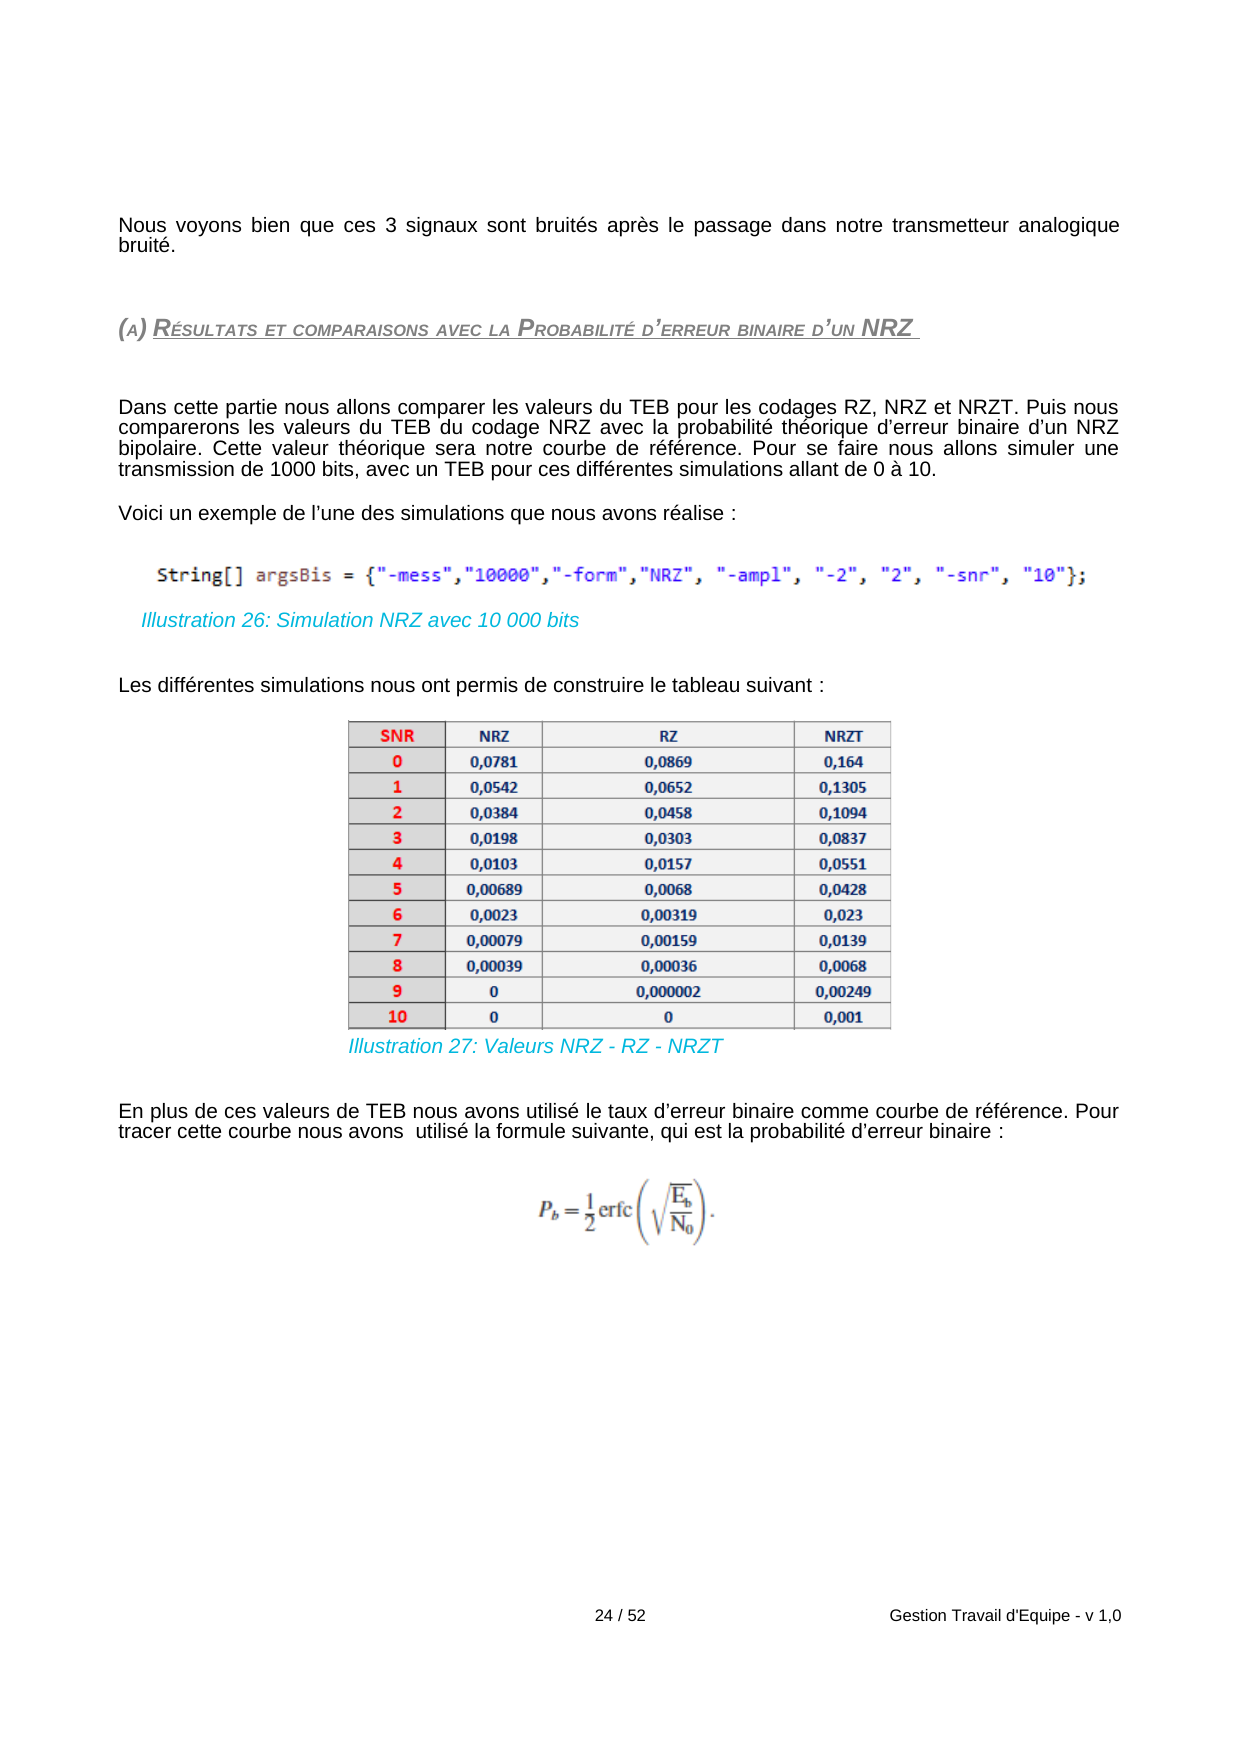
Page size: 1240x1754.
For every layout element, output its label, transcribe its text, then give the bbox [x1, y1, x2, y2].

text Nous voyons bien que ces 3 signaux sont bruités après le passage dans notre transmetteur analogique bruité. [118, 216, 1121, 257]
text En plus de ces valeurs de TEB nous avons utilisé le taux d’erreur binaire comme courbe de référence. Pour tracer cette courbe nous avons utilisé la formule suivante, qui est la probabilité d’erreur binaire : [118, 1102, 1121, 1143]
text Dans cette partie nous allons comparer les valeurs du TEB pour les codages RZ, NRZ et NRZT. Puis nous comparerons les valeurs du TEB du codage NRZ avec la probabilité théorique d’erreur binaire d’un NRZ bipolaire. Cette valeur théorique sera notre courbe de référence. Pour se faire nous allons simuler une transmission de 1000 bits, avec un TEB pour ces différentes simulations allant de 0 à 10. [118, 398, 1121, 480]
picture [140, 548, 1099, 604]
text Les différentes simulations nous ont permis de construire le tableau suivant : [118, 676, 1121, 696]
subtitle Résultats et comparaisons avec la Probabilité d’erreur binaire d’un NRZ [118, 313, 1121, 342]
picture [348, 720, 892, 1030]
picture [510, 1154, 729, 1266]
text Illustration 26: Simulation NRZ avec 10 000 bits [141, 604, 1099, 632]
text Illustration 27: Valeurs NRZ - RZ - NRZT [348, 1030, 891, 1057]
text Voici un exemple de l’une des simulations que nous avons réalise : [118, 504, 1121, 524]
